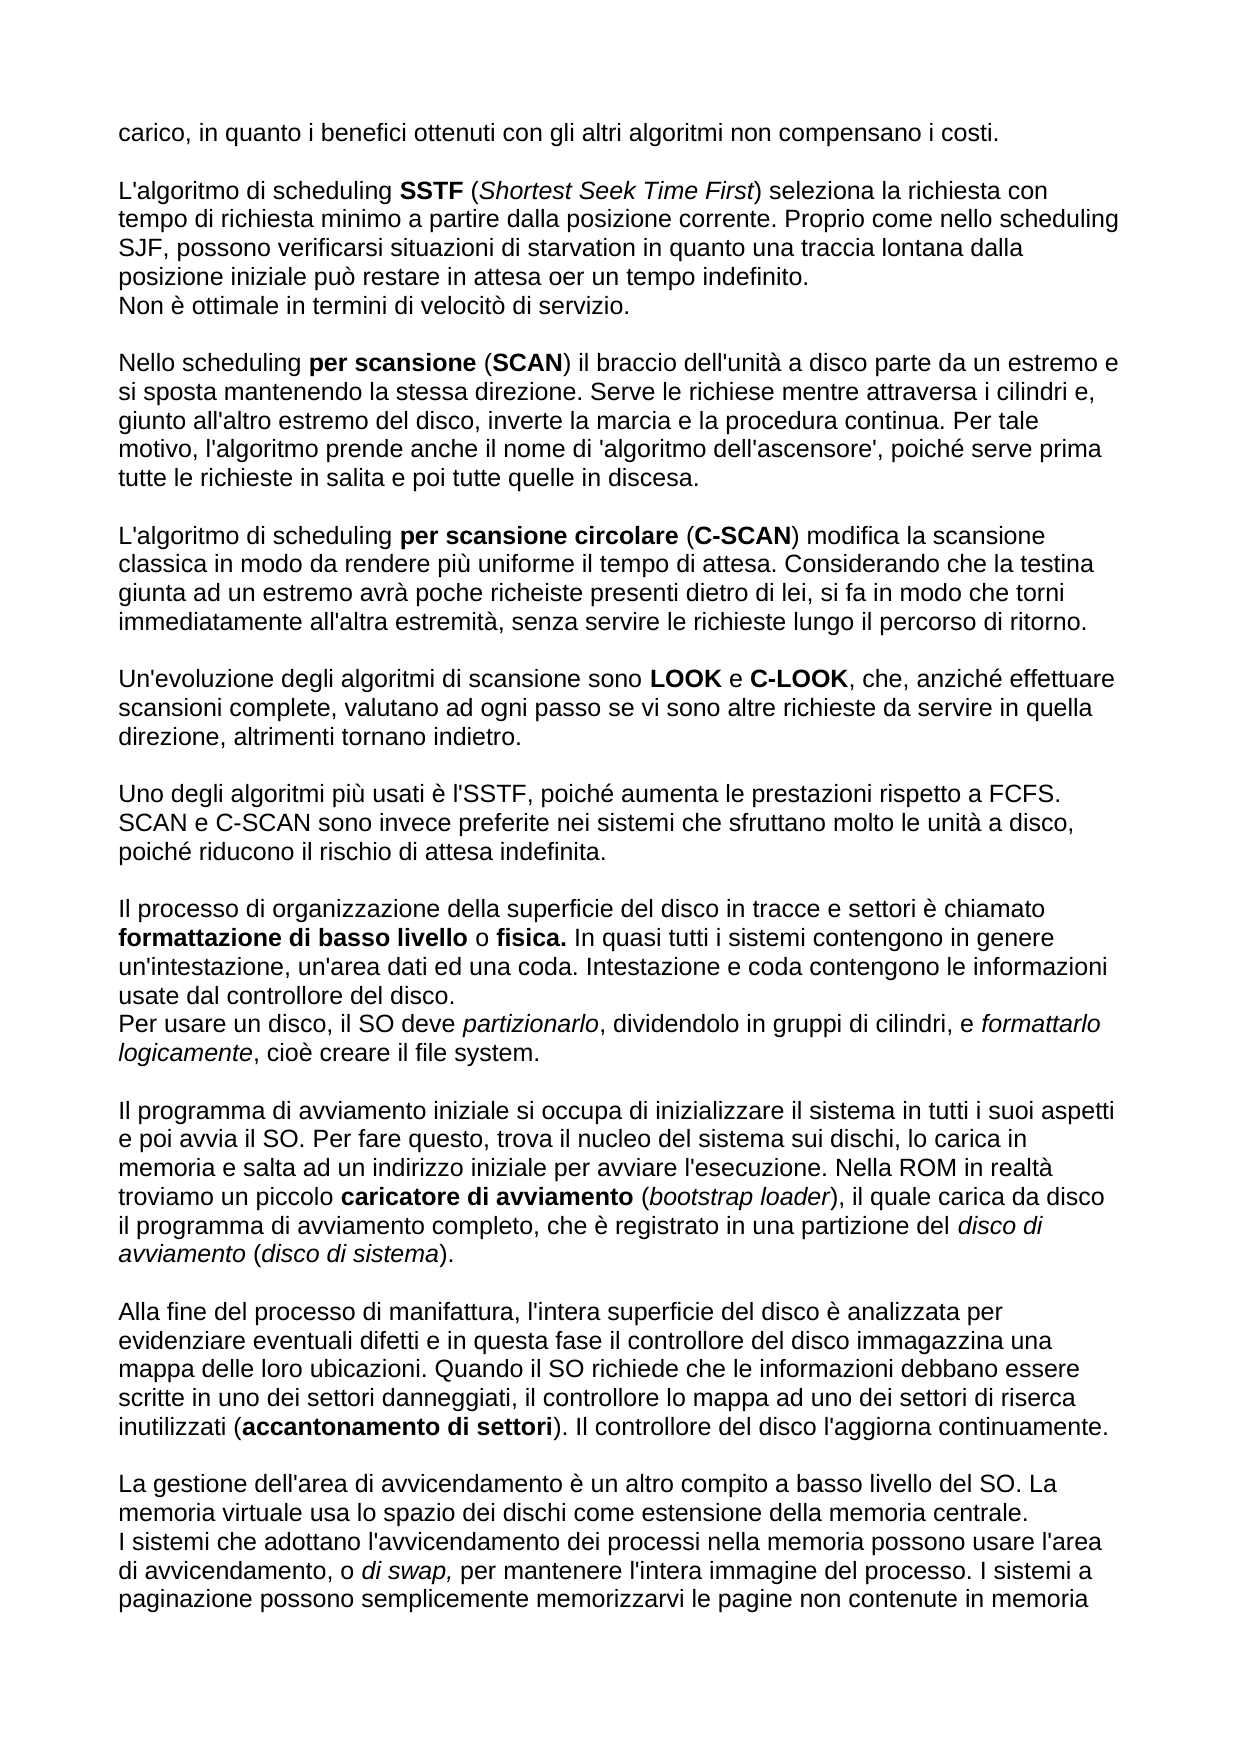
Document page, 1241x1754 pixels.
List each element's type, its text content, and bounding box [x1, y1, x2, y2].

text I sistemi che adottano l'avvicendamento dei processi nella memoria possono usare l'area di avvicendamento, o di swap, per mantenere l'intera immagine del processo. I sistemi a paginazione possono semplicemente memorizzarvi le pagine non contenute in memoria [118, 1527, 1122, 1613]
text L'algoritmo di scheduling SSTF (Shortest Seek Time First) seleziona la richiesta con tempo di richiesta minimo a partire dalla posizione corrente. Proprio come nello scheduling SJF, possono verificarsi situazioni di starvation in quanto una traccia lontana dalla posizione iniziale può restare in attesa oer un tempo indefinito. [118, 176, 1122, 291]
text Alla fine del processo di manifattura, l'intera superficie del disco è analizzata per evidenziare eventuali difetti e in questa fase il controllore del disco immagazzina una mappa delle loro ubicazioni. Quando il SO richiede che le informazioni debbano essere scritte in uno dei settori danneggiati, il controllore lo mappa ad uno dei settori di riserca inutilizzati (accantonamento di settori). Il controllore del disco l'aggiorna continuamente. [118, 1297, 1122, 1441]
text carico, in quanto i benefici ottenuti con gli altri algoritmi non compensano i costi. [118, 118, 1122, 147]
text Un'evoluzione degli algoritmi di scansione sono LOOK e C-LOOK, che, anziché effettuare scansioni complete, valutano ad ogni passo se vi sono altre richieste da servire in quella direzione, altrimenti tornano indietro. [118, 664, 1122, 751]
text La gestione dell'area di avvicendamento è un altro compito a basso livello del SO. La memoria virtuale usa lo spazio dei dischi come estensione della memoria centrale. [118, 1469, 1122, 1527]
text L'algoritmo di scheduling per scansione circolare (C-SCAN) modifica la scansione classica in modo da rendere più uniforme il tempo di attesa. Considerando che la testina giunta ad un estremo avrà poche richeiste presenti dietro di lei, si fa in modo che torni immediatamente all'altra estremità, senza servire le richieste lungo il percorso di ritorno. [118, 521, 1122, 636]
text Non è ottimale in termini di velocitò di servizio. [118, 291, 1122, 319]
text Nello scheduling per scansione (SCAN) il braccio dell'unità a disco parte da un estremo e si sposta mantenendo la stessa direzione. Serve le richiese mentre attraversa i cilindri e, giunto all'altro estremo del disco, inverte la marcia e la procedura continua. Per tale motivo, l'algoritmo prende anche il nome di 'algoritmo dell'ascensore', poiché serve prima tutte le richieste in salita e poi tutte quelle in discesa. [118, 348, 1122, 492]
text Il programma di avviamento iniziale si occupa di inizializzare il sistema in tutti i suoi aspetti e poi avvia il SO. Per fare questo, trova il nucleo del sistema sui dischi, lo carica in memoria e salta ad un indirizzo iniziale per avviare l'esecuzione. Nella ROM in realtà troviamo un piccolo caricatore di avviamento (bootstrap loader), il quale carica da disco il programma di avviamento completo, che è registrato in una partizione del disco di avviamento (disco di sistema). [118, 1096, 1122, 1268]
text Il processo di organizzazione della superficie del disco in tracce e settori è chiamato formattazione di basso livello o fisica. In quasi tutti i sistemi contengono in genere un'intestazione, un'area dati ed una coda. Intestazione e coda contengono le informazioni usate dal controllore del disco. [118, 894, 1122, 1009]
text Per usare un disco, il SO deve partizionarlo, dividendolo in gruppi di cilindri, e formattarlo logicamente, cioè creare il file system. [118, 1009, 1122, 1067]
text Uno degli algoritmi più usati è l'SSTF, poiché aumenta le prestazioni rispetto a FCFS. SCAN e C-SCAN sono invece preferite nei sistemi che sfruttano molto le unità a disco, poiché riducono il rischio di attesa indefinita. [118, 779, 1122, 866]
